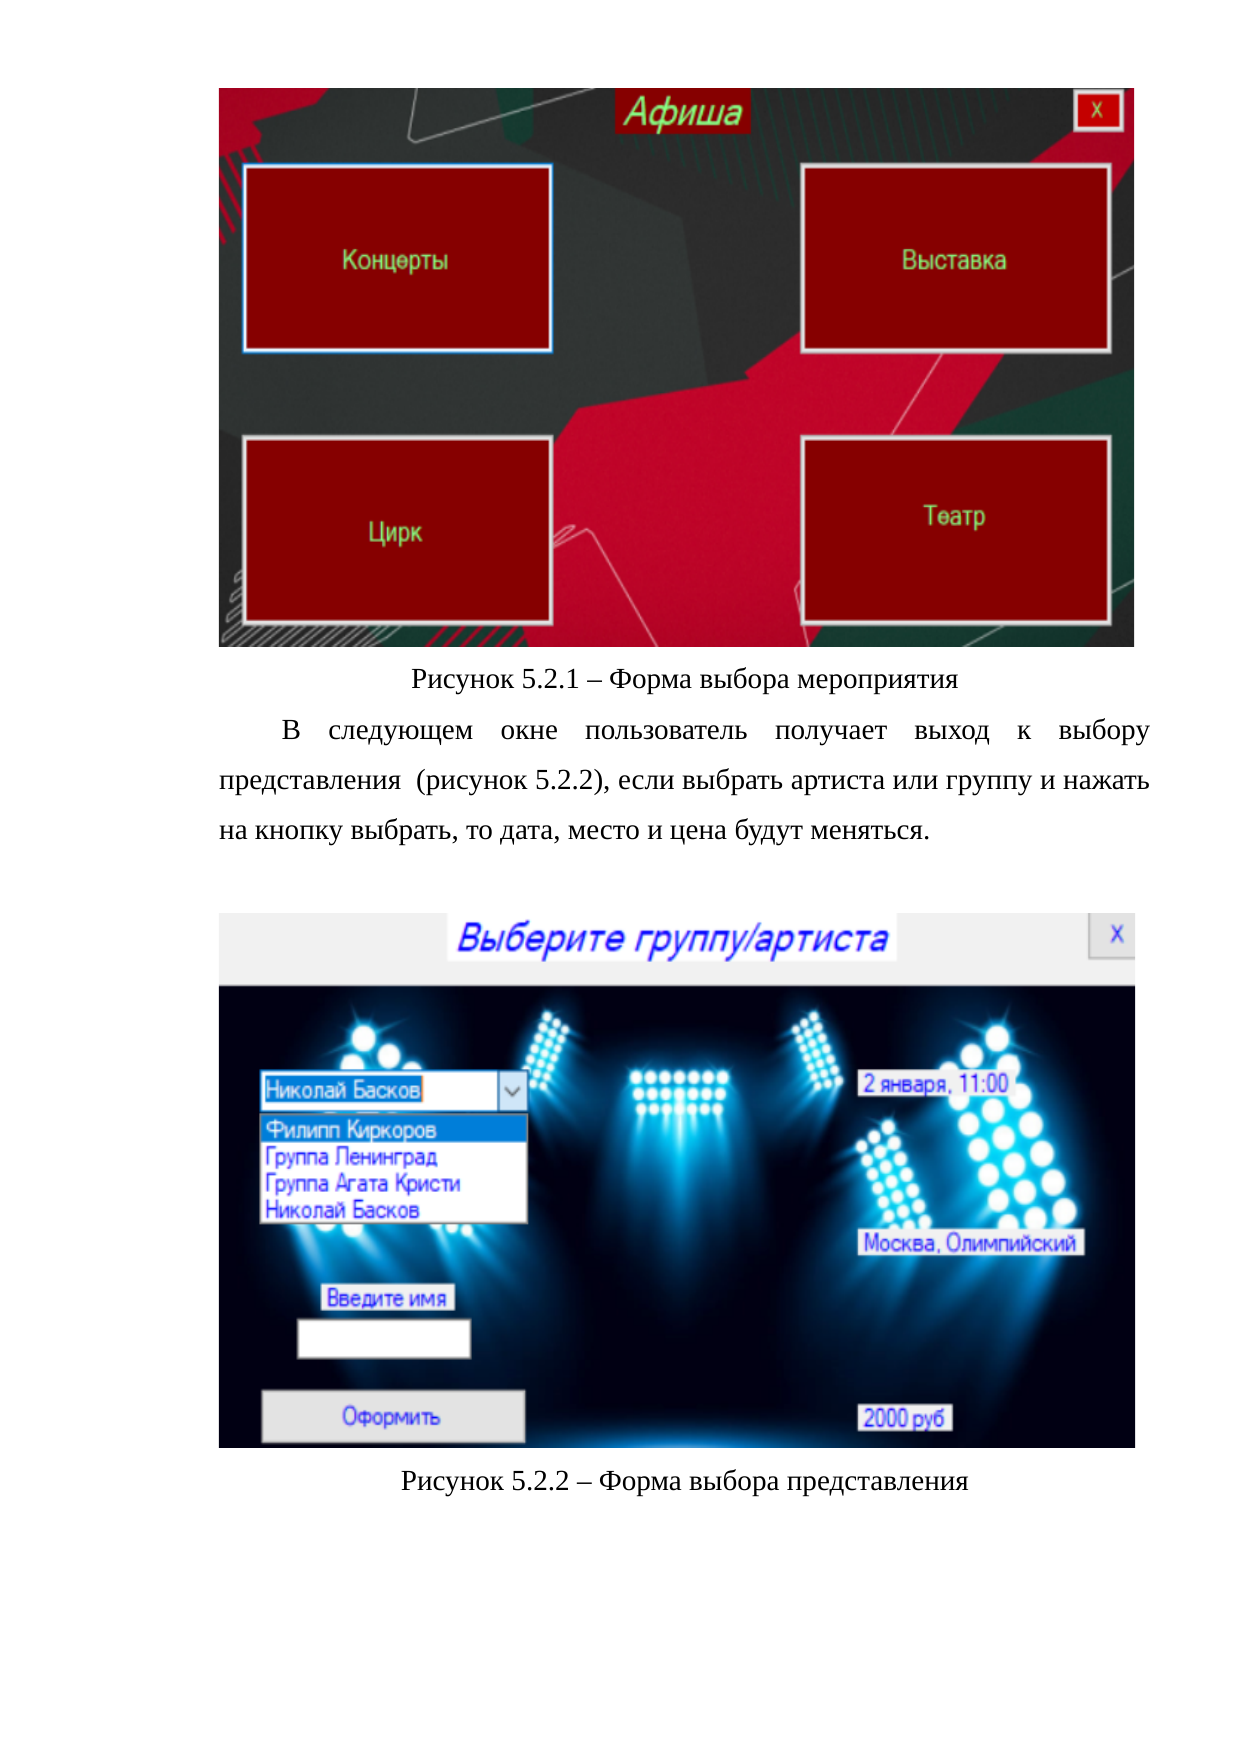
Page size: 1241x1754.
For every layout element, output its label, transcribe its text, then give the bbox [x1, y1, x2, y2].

text Рисунок 5.2.2 – Форма выбора представления [219, 1463, 1150, 1497]
picture [218, 88, 1135, 647]
text В следующем окне пользователь получает выход к выбору представления (рисунок 5.2.2), если выбрать артиста или группу и нажать на кнопку выбрать, то дата, место и цена будут меняться. [219, 712, 1150, 846]
picture [218, 913, 1136, 1448]
text Рисунок 5.2.1 – Форма выбора мероприятия [219, 662, 1150, 695]
